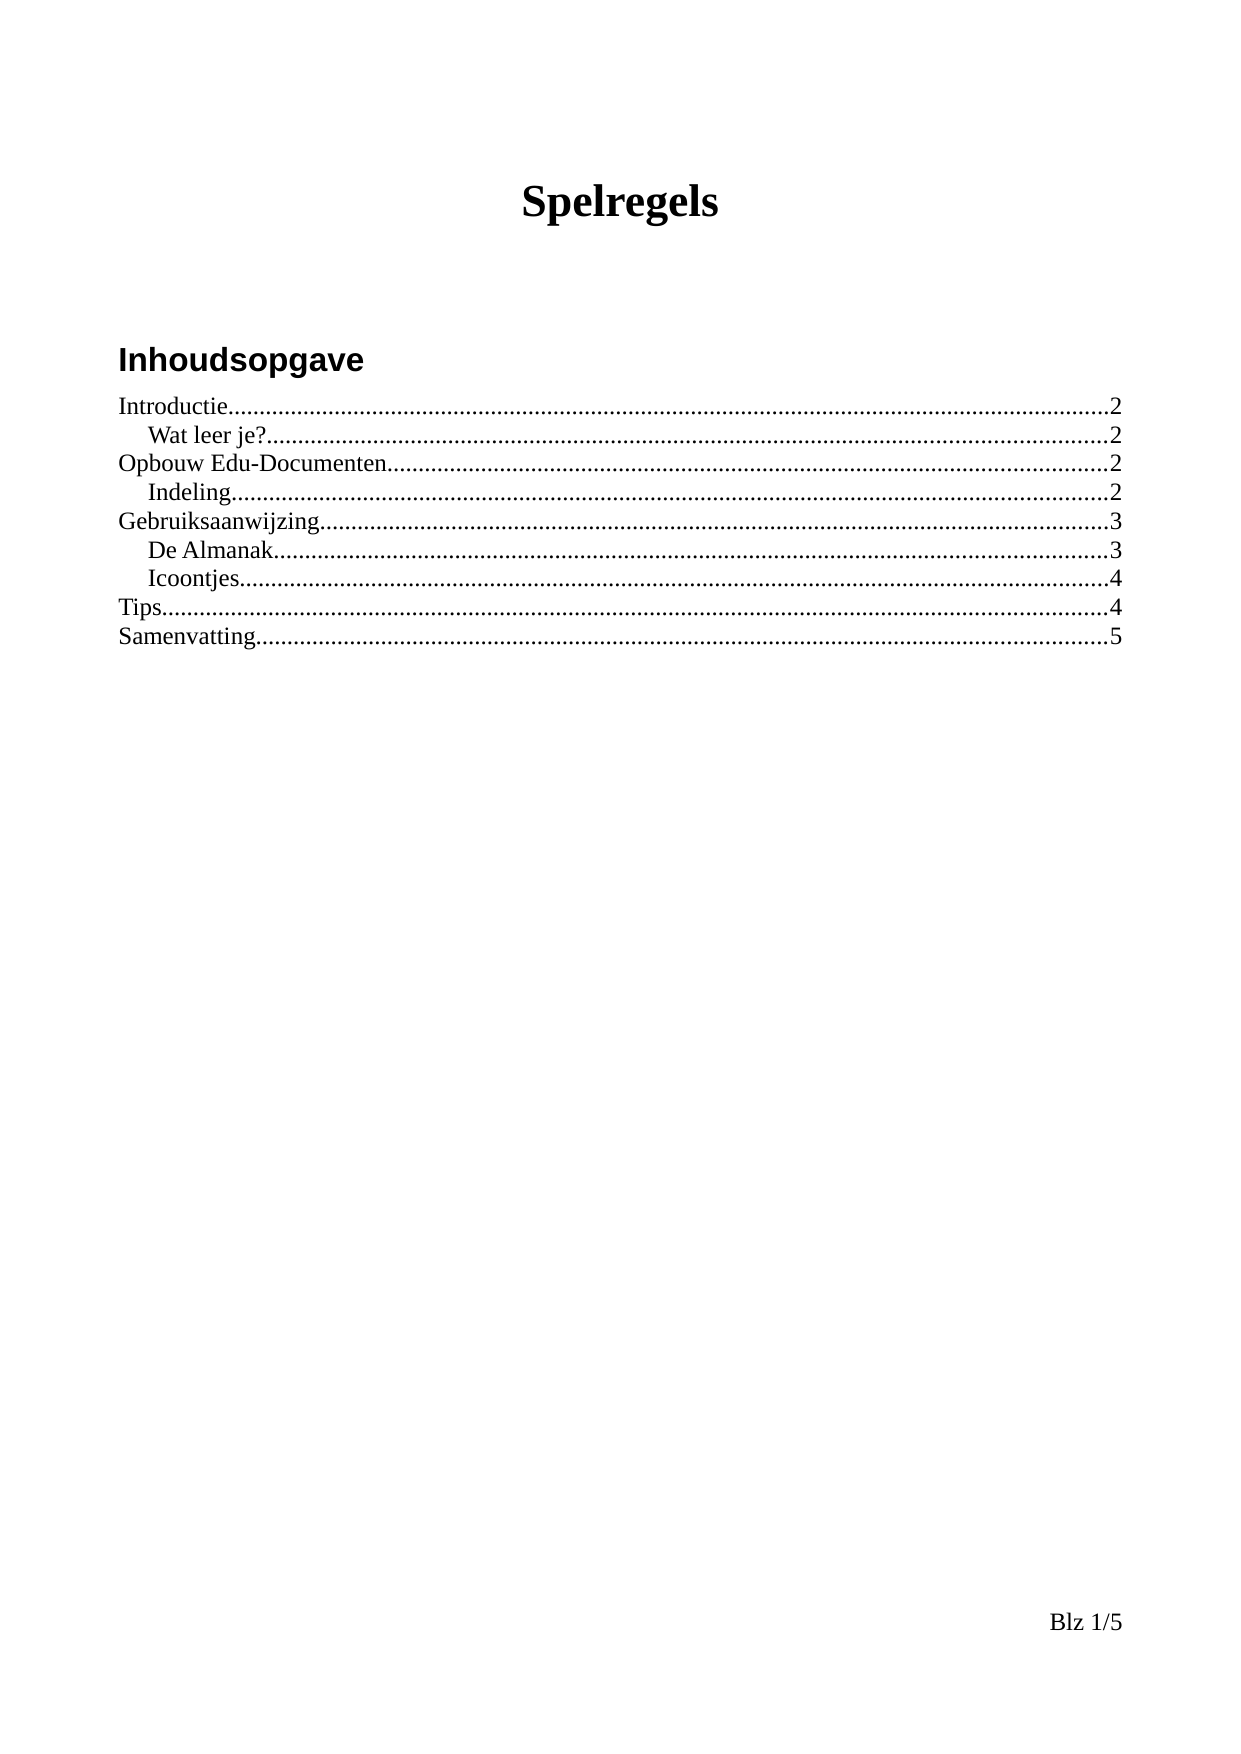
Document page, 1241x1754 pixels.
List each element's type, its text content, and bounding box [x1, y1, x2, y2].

text Samenvatting 5 [118, 621, 1122, 650]
text Indeling 2 [148, 477, 1122, 506]
text Gebruiksaanwijzing 3 [118, 506, 1122, 535]
text Opbouw Edu-Documenten 2 [118, 448, 1122, 477]
text Icoontjes 4 [148, 563, 1122, 592]
text Introductie 2 [118, 391, 1122, 420]
text Spelregels [118, 174, 1122, 226]
text De Almanak 3 [148, 535, 1122, 563]
text Wat leer je? 2 [148, 420, 1122, 448]
subtitle Inhoudsopgave [118, 340, 1122, 378]
text Tips 4 [118, 592, 1122, 621]
